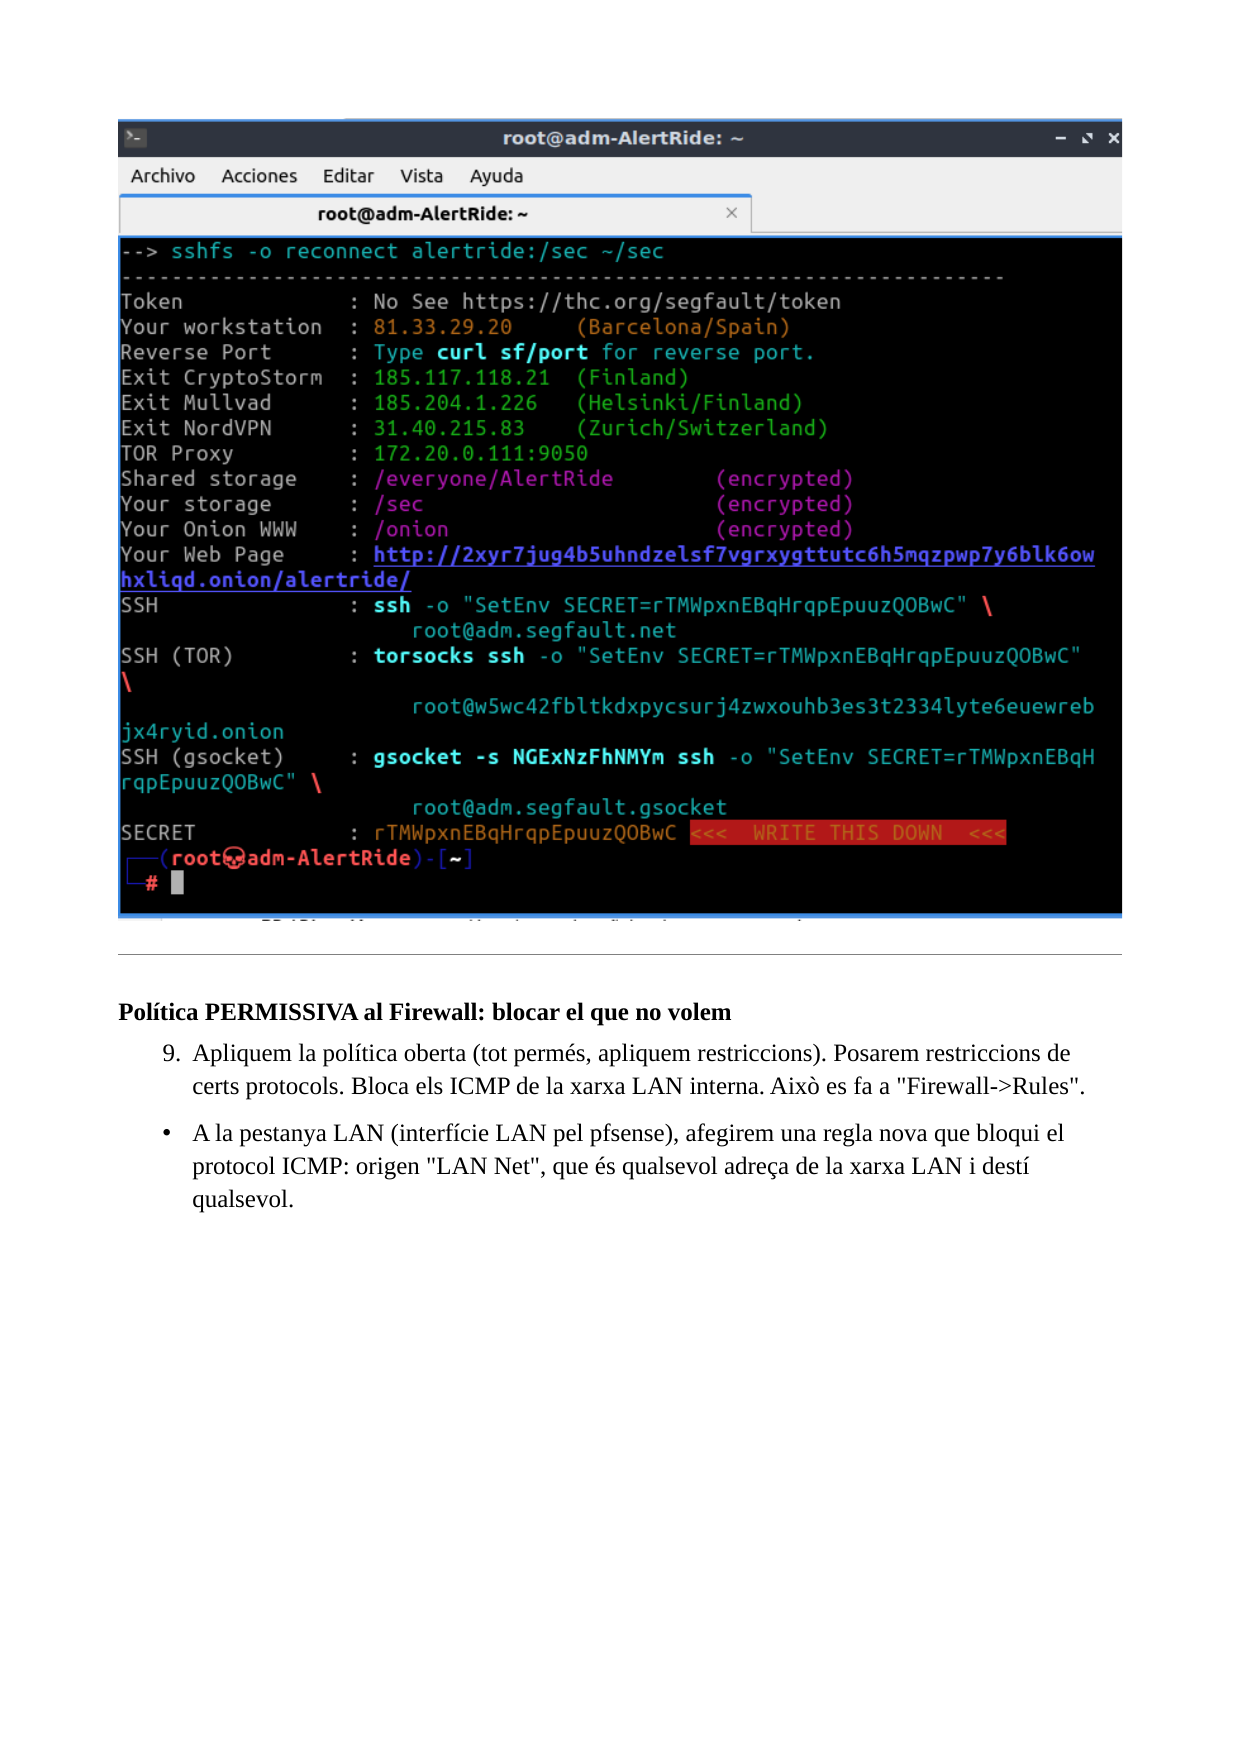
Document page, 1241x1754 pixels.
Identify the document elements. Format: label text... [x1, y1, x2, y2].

list Apliquem la política oberta (tot permés, apliquem restriccions). Posarem restriccions de certs protocols. Bloca els ICMP de la xarxa LAN interna. Això es fa a "Firewall->Rules". [162, 1038, 1122, 1099]
subtitle Política PERMISSIVA al Firewall: blocar el que no volem [118, 997, 1122, 1025]
list A la pestanya LAN (interfície LAN pel pfsense), afegirem una regla nova que bloqui el protocol ICMP: origen "LAN Net", que és qualsevol adreça de la xarxa LAN i destí qualsevol. [162, 1118, 1122, 1213]
picture [118, 118, 1123, 921]
